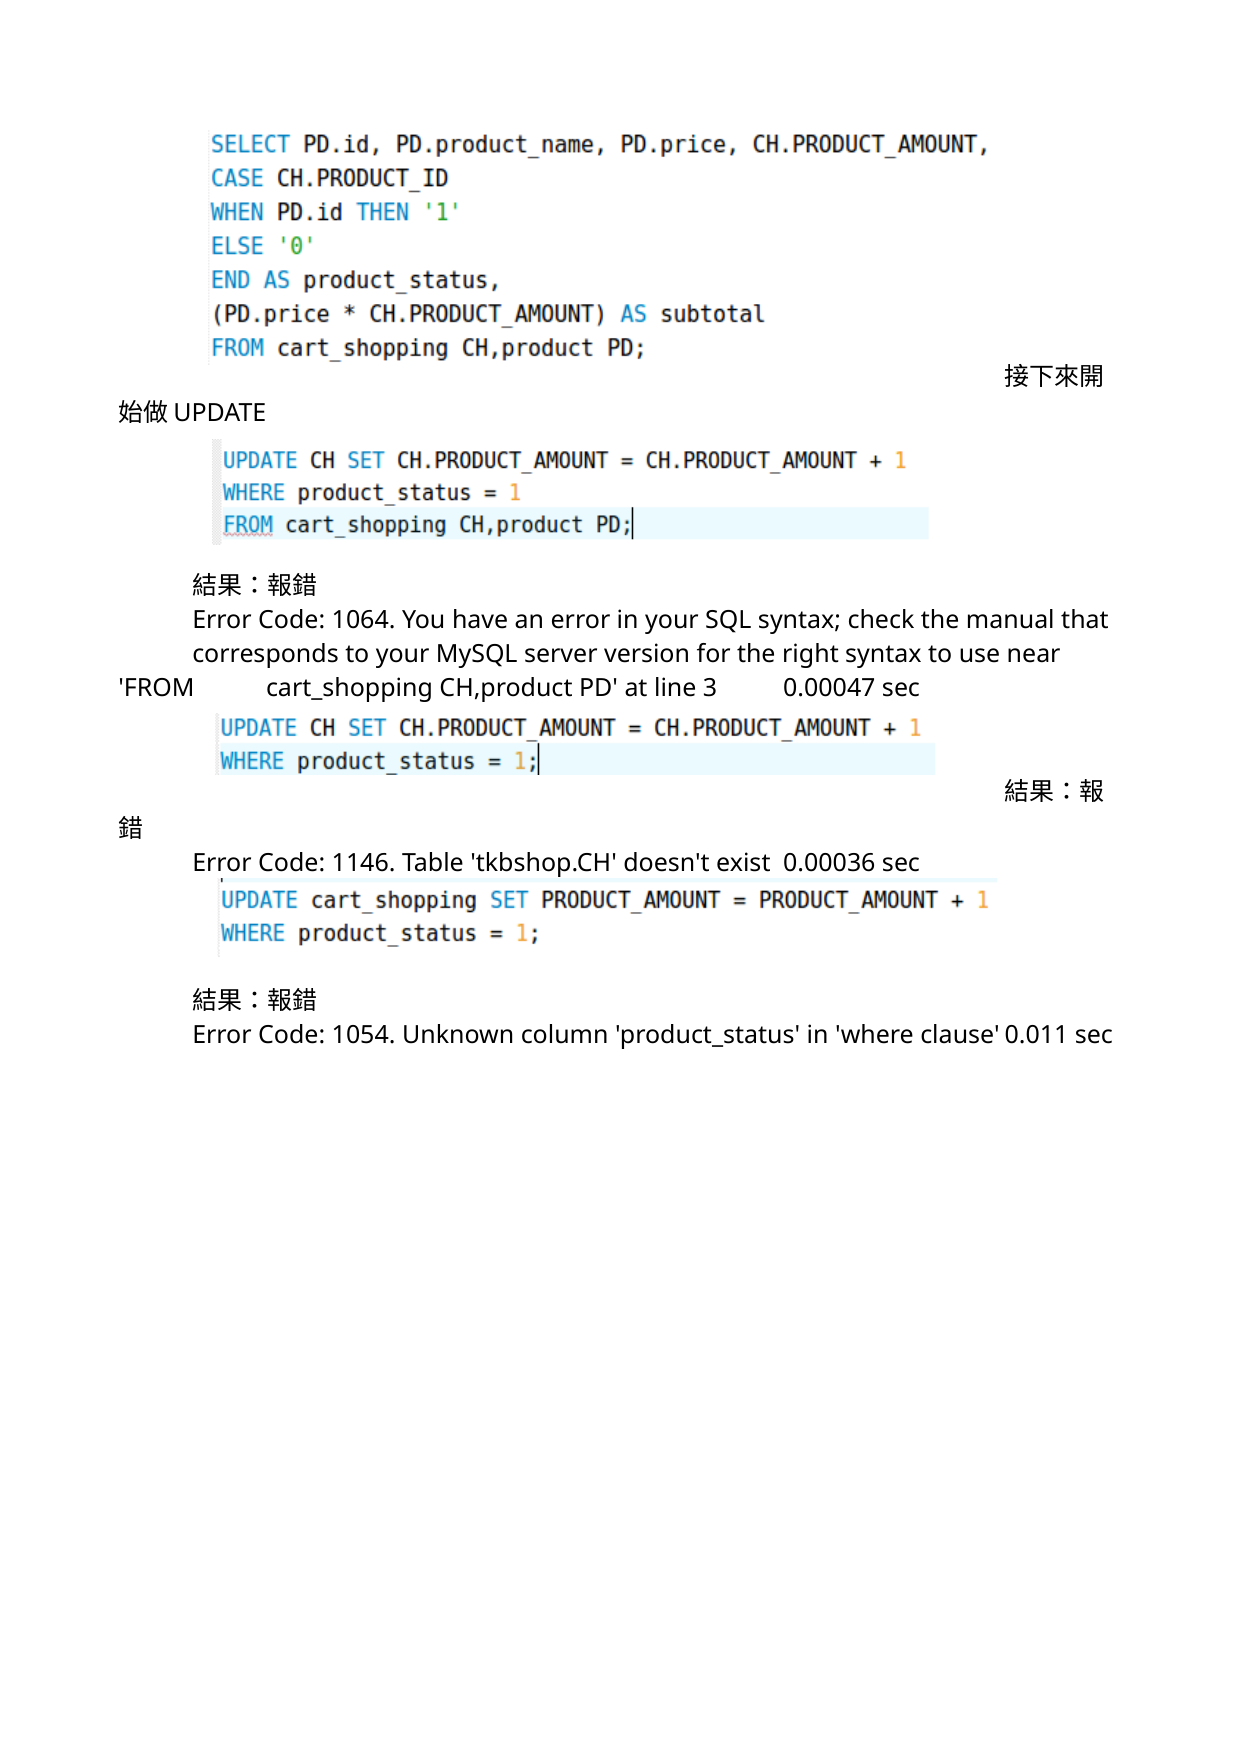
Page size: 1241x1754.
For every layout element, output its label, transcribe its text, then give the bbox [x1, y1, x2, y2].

picture [215, 713, 936, 775]
picture [217, 878, 998, 957]
text Error Code: 1064. You have an error in your SQL syntax; check the manual that corresponds to your MySQL server version for the right syntax to use near 'FROM cart_shopping CH,product PD' at line 3 0.00047 sec [118, 602, 1122, 704]
picture [208, 129, 995, 365]
text 結果：報錯 [118, 772, 1122, 844]
text Error Code: 1146. Table 'tkbshop.CH' doesn't exist 0.00036 sec [118, 844, 1122, 878]
text Error Code: 1054. Unknown column 'product_status' in 'where clause' 0.011 sec [118, 1017, 1122, 1051]
picture [212, 439, 929, 545]
text 結果：報錯 [118, 981, 1122, 1017]
text 結果：報錯 [118, 565, 1122, 602]
text 接下來開始做UPDATE [118, 357, 1122, 429]
